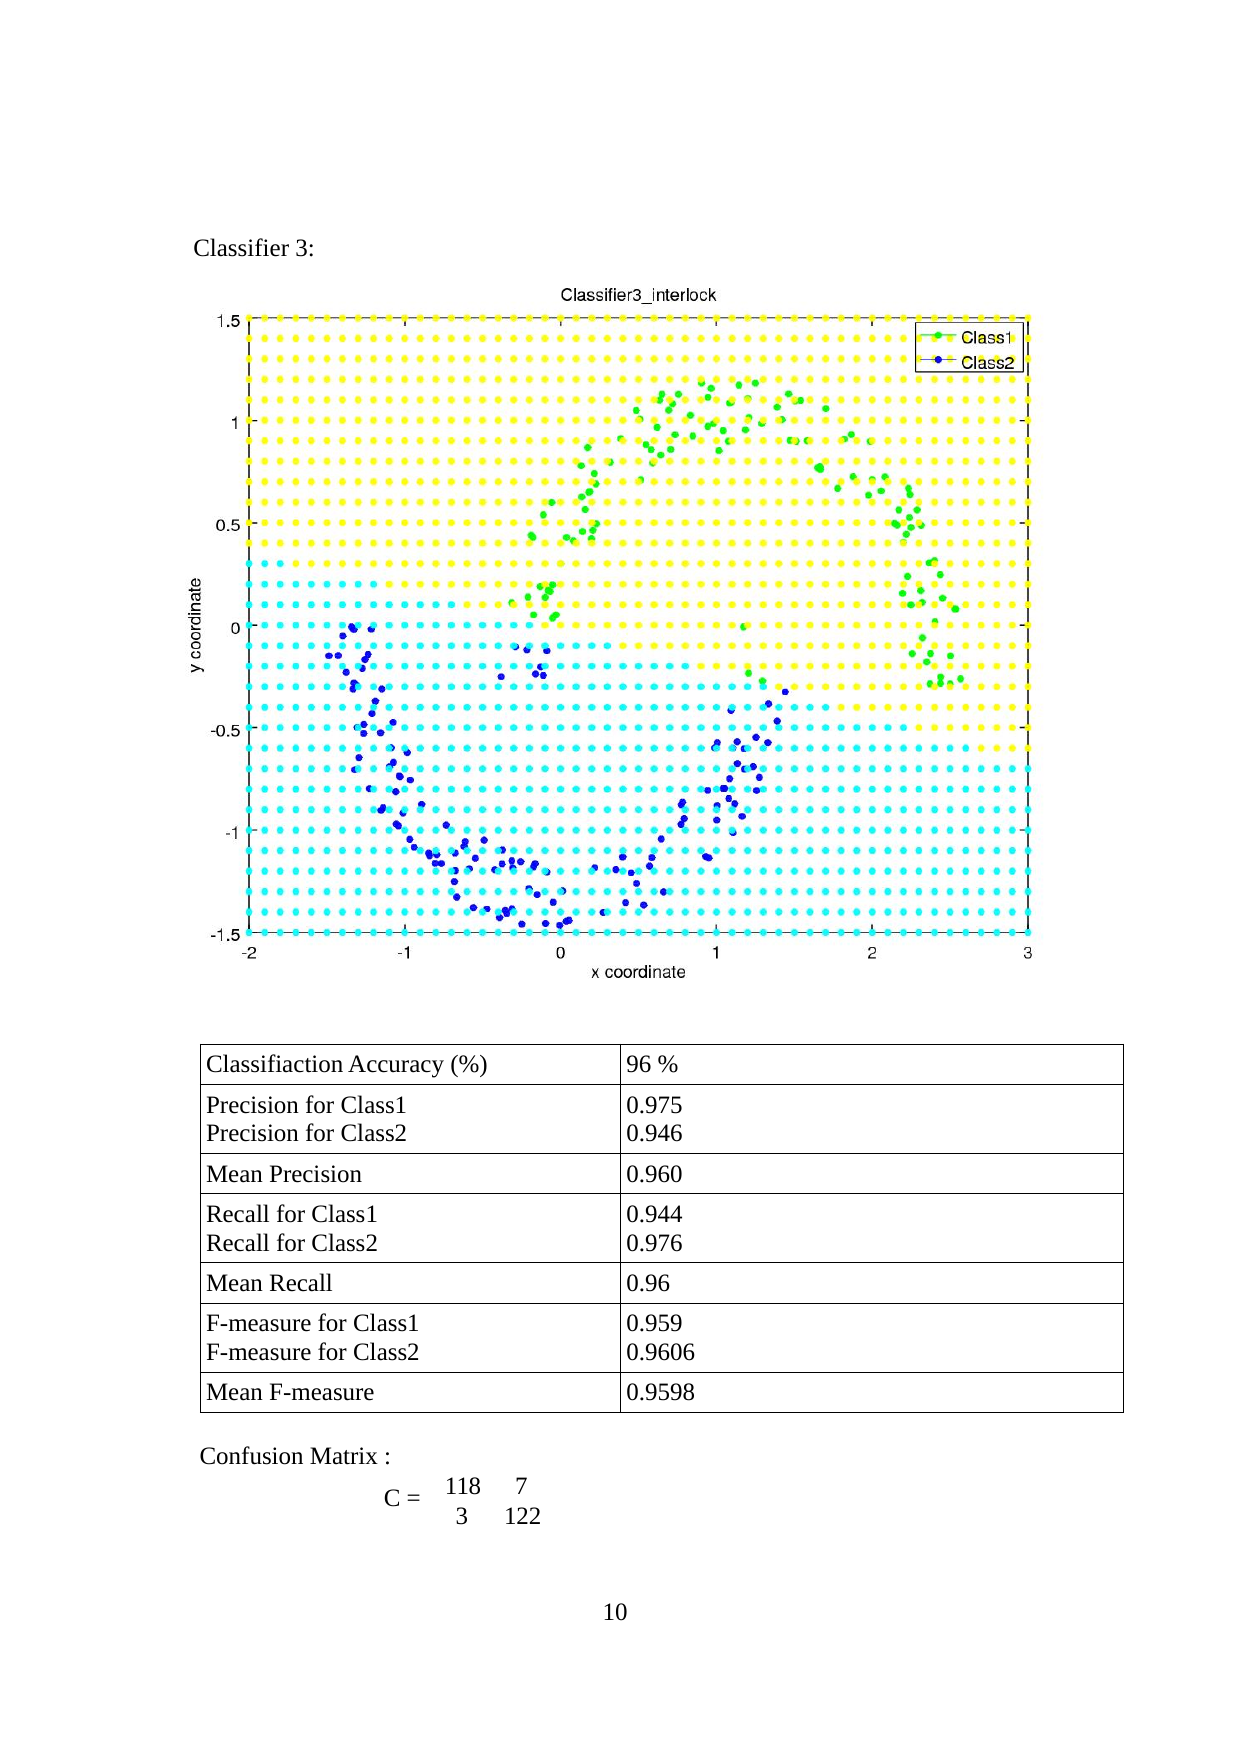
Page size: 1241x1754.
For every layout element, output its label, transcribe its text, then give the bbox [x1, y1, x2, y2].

text Classifier 3: [118, 233, 1122, 261]
table_cell Precision for Class1 Precision for Class2 [201, 1085, 620, 1153]
table_header 96 % [621, 1045, 1123, 1084]
table_cell 0.9598 [621, 1373, 1123, 1412]
table_cell 0.944 0.976 [621, 1194, 1123, 1262]
table_cell 0.975 0.946 [621, 1085, 1123, 1153]
table_header Classifiaction Accuracy (%) [201, 1045, 620, 1084]
table_cell Recall for Class1 Recall for Class2 [201, 1194, 620, 1262]
table_cell 0.959 0.9606 [621, 1304, 1123, 1372]
table_cell 0.96 [621, 1263, 1123, 1303]
table_cell F-measure for Class1 F-measure for Class2 [201, 1304, 620, 1372]
picture [118, 261, 1123, 1015]
table_cell Mean Recall [201, 1263, 620, 1303]
text Confusion Matrix : [118, 1441, 1122, 1469]
text C = [118, 1469, 1122, 1529]
table_cell Mean F-measure [201, 1373, 620, 1412]
table_cell Mean Precision [201, 1154, 620, 1193]
table_cell 0.960 [621, 1154, 1123, 1193]
